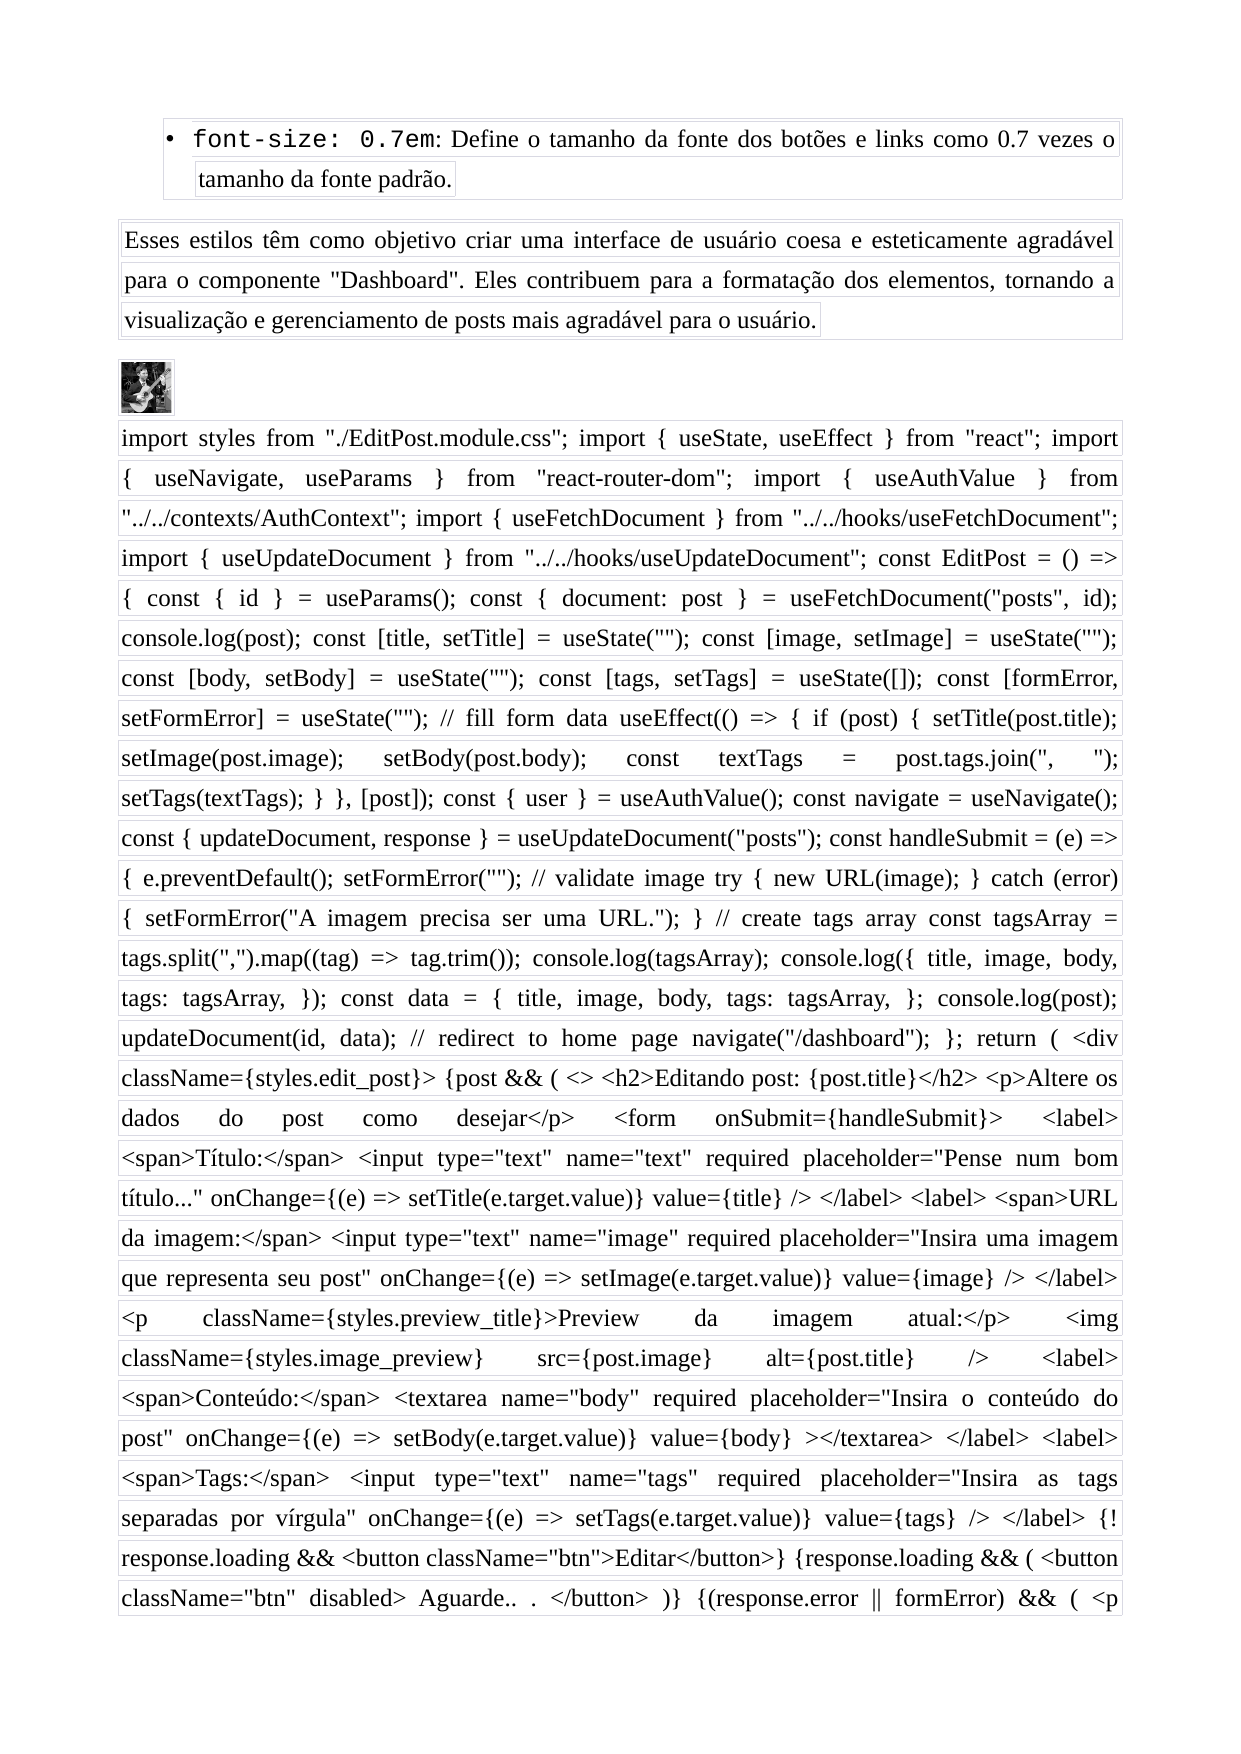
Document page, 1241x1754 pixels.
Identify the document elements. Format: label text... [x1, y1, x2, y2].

text import styles from "./EditPost.module.css"; import { useState, useEffect } from "react"; import [119, 421, 1122, 455]
text tags.split(",").map((tag) => tag.trim()); console.log(tagsArray); console.log({ title, image, body, [119, 941, 1122, 975]
picture [121, 362, 172, 413]
text console.log(post); const [title, setTitle] = useState(""); const [image, setImage] = useState(""); [119, 621, 1122, 655]
text { setFormError("A imagem precisa ser uma URL."); } // create tags array const tagsArray = [119, 901, 1122, 935]
text setTags(textTags); } }, [post]); const { user } = useAuthValue(); const navigate = useNavigate(); [119, 781, 1122, 815]
text { useNavigate, useParams } from "react-router-dom"; import { useAuthValue } from [119, 461, 1122, 495]
text Esses estilos têm como objetivo criar uma interface de usuário coesa e esteticamente agradável para o componente "Dashboard". Eles contribuem para a formatação dos elementos, tornando a visualização e gerenciamento de posts mais agradável para o usuário. [119, 220, 1122, 339]
text import { useUpdateDocument } from "../../hooks/useUpdateDocument"; const EditPost = () => [119, 541, 1122, 575]
text const [body, setBody] = useState(""); const [tags, setTags] = useState([]); const [formError, [119, 661, 1122, 695]
text dados do post como desejar</p> <form onSubmit={handleSubmit}> <label> [119, 1101, 1122, 1135]
text className={styles.edit_post}> {post && ( <> <h2>Editando post: {post.title}</h2> <p>Altere os [119, 1061, 1122, 1095]
text response.loading && <button className="btn">Editar</button>} {response.loading && ( <button [119, 1541, 1122, 1575]
text className="btn" disabled> Aguarde.. . </button> )} {(response.error || formError) && ( <p [119, 1581, 1122, 1615]
text post" onChange={(e) => setBody(e.target.value)} value={body} ></textarea> </label> <label> [119, 1421, 1122, 1455]
text título..." onChange={(e) => setTitle(e.target.value)} value={title} /> </label> <label> <span>URL [119, 1181, 1122, 1215]
text <p className={styles.preview_title}>Preview da imagem atual:</p> <img [119, 1301, 1122, 1335]
text tags: tagsArray, }); const data = { title, image, body, tags: tagsArray, }; console.log(post); [119, 981, 1122, 1015]
text setFormError] = useState(""); // fill form data useEffect(() => { if (post) { setTitle(post.title); [119, 701, 1122, 735]
text separadas por vírgula" onChange={(e) => setTags(e.target.value)} value={tags} /> </label> {! [119, 1501, 1122, 1535]
text { e.preventDefault(); setFormError(""); // validate image try { new URL(image); } catch (error) [119, 861, 1122, 895]
text <span>Conteúdo:</span> <textarea name="body" required placeholder="Insira o conteúdo do [119, 1381, 1122, 1415]
text setImage(post.image); setBody(post.body); const textTags = post.tags.join(", "); [119, 741, 1122, 775]
text que representa seu post" onChange={(e) => setImage(e.target.value)} value={image} /> </label> [119, 1261, 1122, 1295]
text const { updateDocument, response } = useUpdateDocument("posts"); const handleSubmit = (e) => [119, 821, 1122, 855]
text "../../contexts/AuthContext"; import { useFetchDocument } from "../../hooks/useFetchDocument"; [119, 501, 1122, 535]
text <span>Tags:</span> <input type="text" name="tags" required placeholder="Insira as tags [119, 1461, 1122, 1495]
text className={styles.image_preview} src={post.image} alt={post.title} /> <label> [119, 1341, 1122, 1375]
text updateDocument(id, data); // redirect to home page navigate("/dashboard"); }; return ( <div [119, 1021, 1122, 1055]
list font-size: 0.7em: Define o tamanho da fonte dos botões e links como 0.7 vezes o tamanho da fonte padrão. [164, 119, 1122, 199]
text <span>Título:</span> <input type="text" name="text" required placeholder="Pense num bom [119, 1141, 1122, 1175]
text da imagem:</span> <input type="text" name="image" required placeholder="Insira uma imagem [119, 1221, 1122, 1255]
text { const { id } = useParams(); const { document: post } = useFetchDocument("posts", id); [119, 581, 1122, 615]
